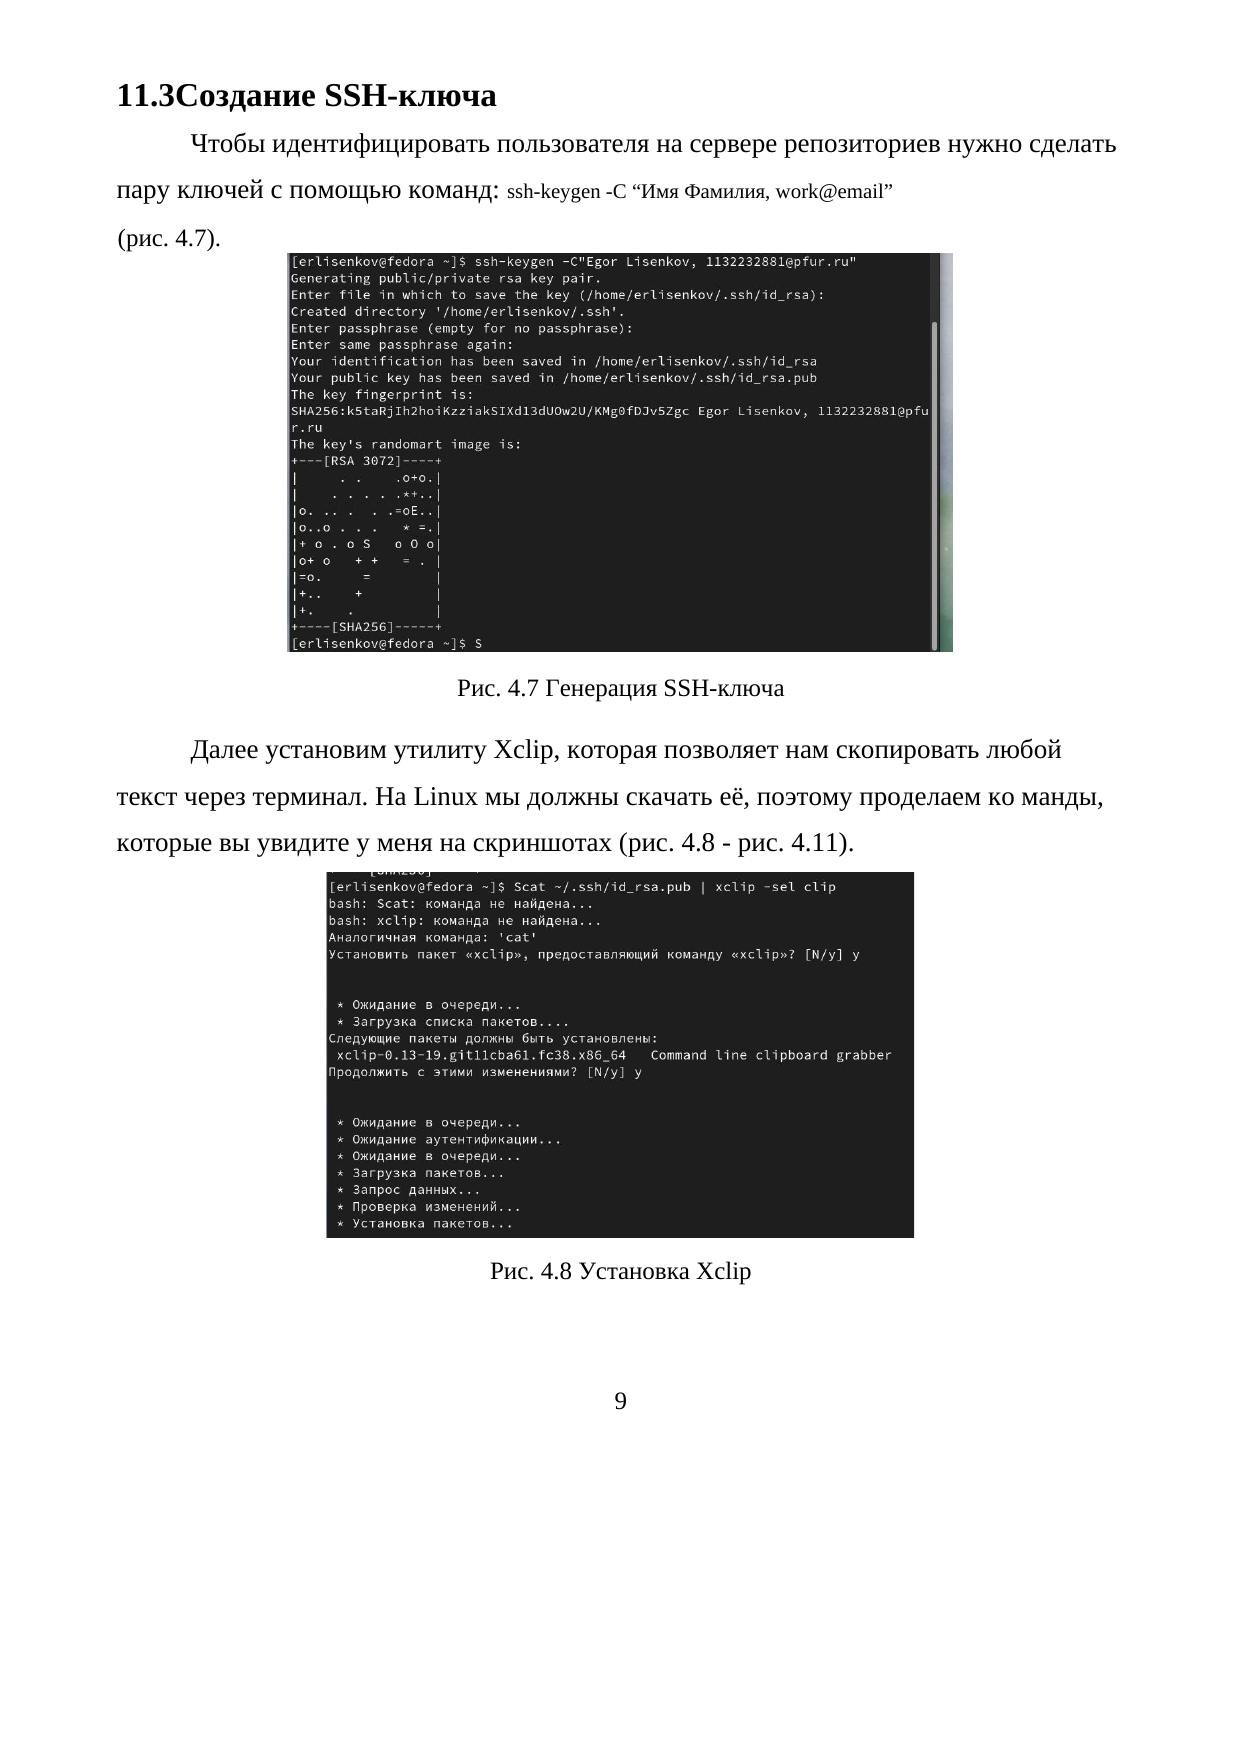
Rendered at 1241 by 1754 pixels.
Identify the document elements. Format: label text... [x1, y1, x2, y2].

text Далее установим утилиту Xclip, которая позволяет нам скопировать любой текст через терминал. На Linux мы должны скачать её, поэтому проделаем ко манды, которые вы увидите у меня на скриншотах (рис. 4.8 - рис. 4.11). [116, 733, 1122, 857]
text Чтобы идентифицировать пользователя на сервере репозиториев нужно сделать пару ключей с помощью команд: ssh-keygen -C “Имя Фамилия, work@email” [116, 127, 1122, 205]
text Рис. 4.8 Установка Xclip [203, 1256, 1038, 1285]
text 9 [203, 1386, 1038, 1415]
text Рис. 4.7 Генерация SSH-ключа [203, 673, 1038, 702]
subtitle Создание SSH-ключа [116, 75, 1122, 113]
text (рис. 4.7). [117, 223, 1122, 251]
